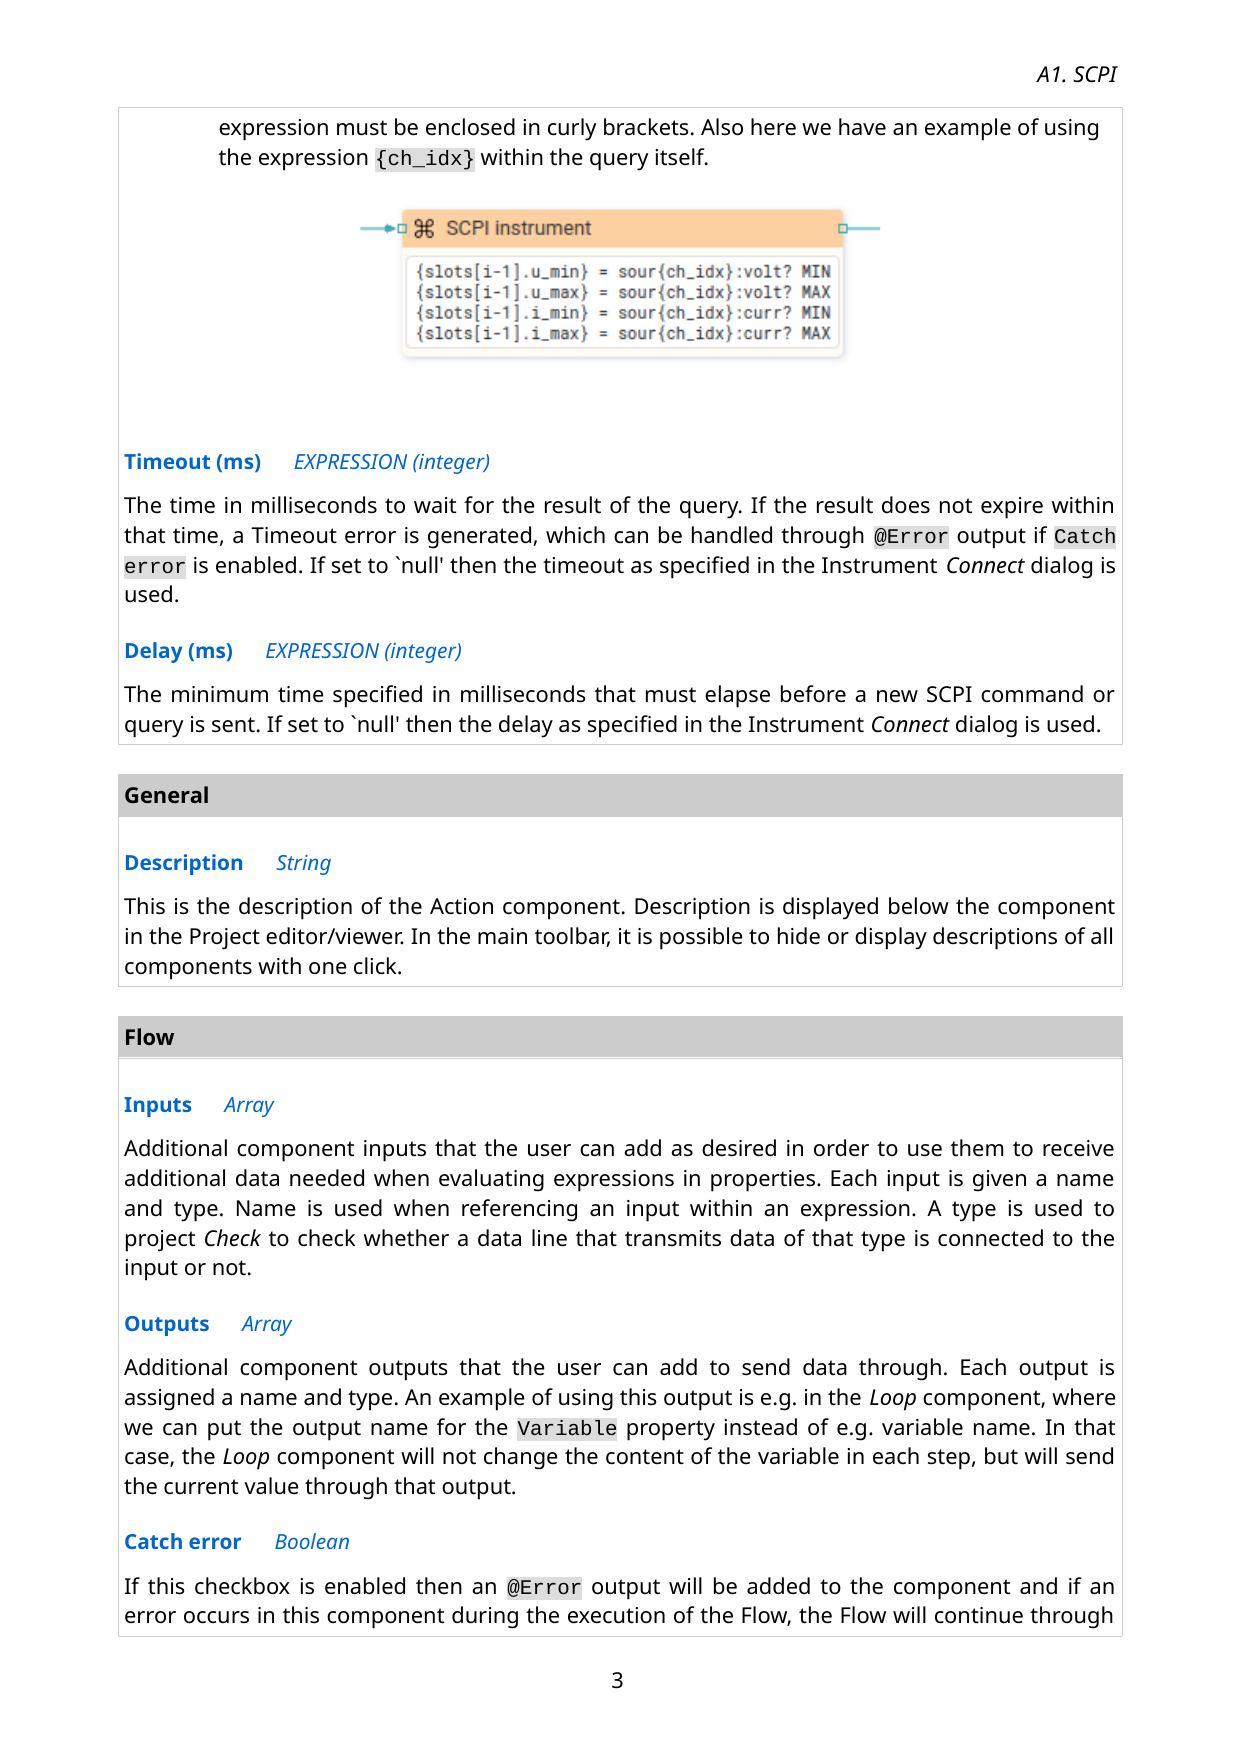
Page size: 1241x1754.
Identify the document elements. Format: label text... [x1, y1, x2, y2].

picture [360, 183, 880, 379]
table_cell Description String This is the description of the Action component. Description is displayed below the component in the Project editor/viewer. In the main toolbar, it is possible to hide or display descriptions of all components with one click. [119, 817, 1122, 986]
table_cell Inputs Array Additional component inputs that the user can add as desired in order to use them to receive additional data needed when evaluating expressions in properties. Each input is given a name and type. Name is used when referencing an input within an expression. A type is used to project Check to check whether a data line that transmits data of that type is connected to the input or not. Outputs Array Additional component outputs that the user can add to send data through. Each output is assigned a name and type. An example of using this output is e.g. in the Loop component, where we can put the output name for the Variable property instead of e.g. variable name. In that case, the Loop component will not change the content of the variable in each step, but will send the current value through that output. Catch error Boolean If this checkbox is enabled then an @Error output will be added to the component and if an error occurs in this component during the execution of the Flow, the Flow will continue through [119, 1059, 1122, 1636]
table_header Flow [119, 1017, 1122, 1057]
table_header General [119, 775, 1122, 816]
table_cell Instrument EXPRESSION (object:Instrument) Instrument object on which commands/queries are executed. This property is only present within the Dashboard project when the instrument is connected remotely, i.e. it is possible to have open connections to several instruments at the same time. If it is an EEZ-GUI project, then this property does not exist because we always use the device on which Flow is executed and we send SCPI commands to it. Scpi TEMPLATE LITERAL List of SCPI commands/queries. Each command/query must be entered as a separate line. A Flow expression can also be inserted inside the command/query, which must be entered between two curly brackets. This is an example taken from the BB3 Dashboard example that uses a Flow expression within an SCPI command: Also in the example above, a Flow Catch Error has been added to catch an error during the execution of the SCPI component. For an SCPI query, it must be specified where the result is sent, and there we have two options: Sending results to Flow output. It is necessary to add a new output using the "Flow - Outputs" section in the properties of this component, where it is necessary to write: output_name=query?. Here's an example, taken from the BB3 Dashboard example: Saving the result in a variable. The results are saved in a variable so that the query is written like this: variable_name=query? or {assignable_expression}=query?. This second form is used when it is stored, for example, in a structure member or an array. Here are examples for both forms, also taken from the BB3 Dashboard example: In this example, the result of the SYSTem:CPU:FIRMware? query is saved in the fw_ver variable. As it is the first (simple) form, then the name of the variable should not be enclosed in curly brackets. In this example, four SCPI queries are executed. The results are saved in the slots variable of the type: array:struct:Slot, where slots is a structure that has u_min, u_max, i_min and i_max members. The second form is used here and the assignable expression must be enclosed in curly brackets. Also here we have an example of using the expression {ch_idx} within the query itself. Timeout (ms) EXPRESSION (integer) The time in milliseconds to wait for the result of the query. If the result does not expire within that time, a Timeout error is generated, which can be handled through @Error output if Catch error is enabled. If set to `null' then the timeout as specified in the Instrument Connect dialog is used. Delay (ms) EXPRESSION (integer) The minimum time specified in milliseconds that must elapse before a new SCPI command or query is sent. If set to `null' then the delay as specified in the Instrument Connect dialog is used. [119, 108, 1122, 744]
